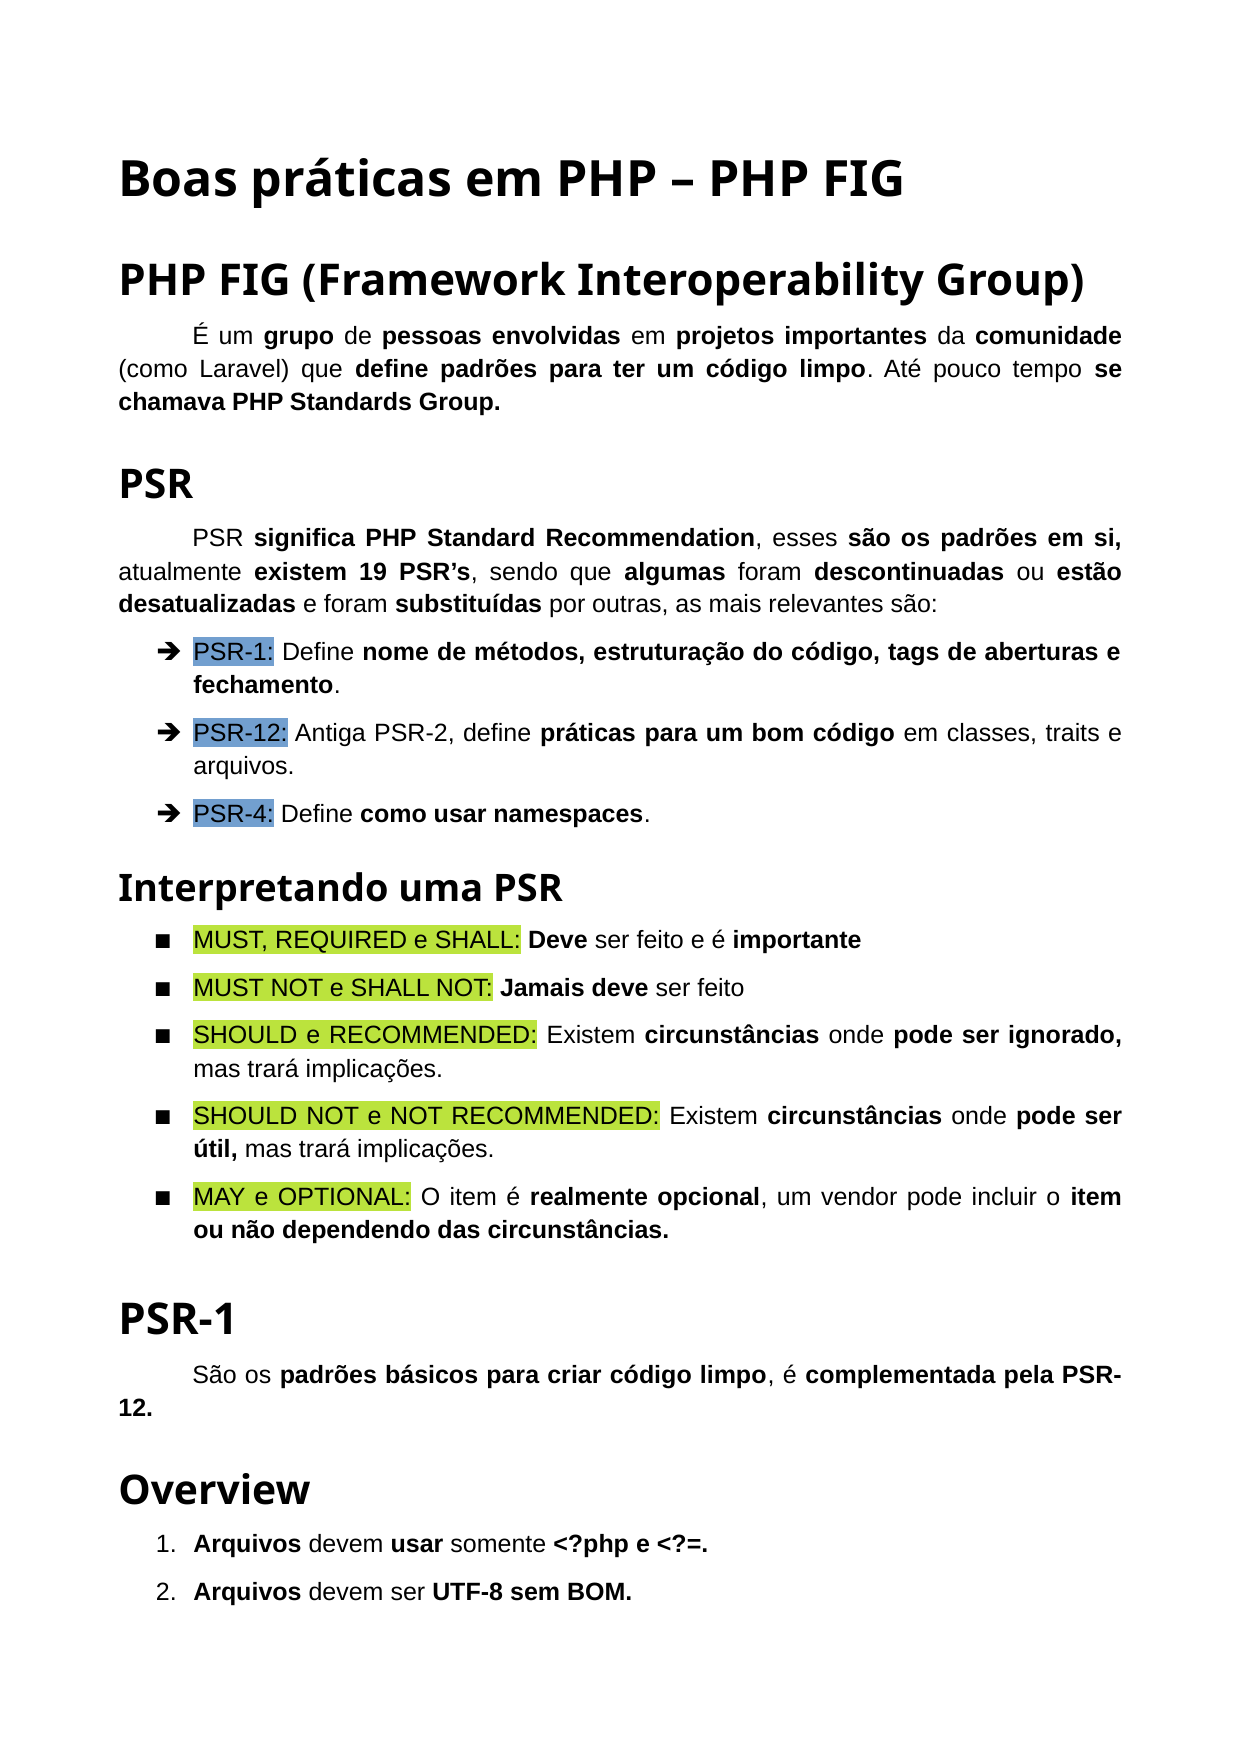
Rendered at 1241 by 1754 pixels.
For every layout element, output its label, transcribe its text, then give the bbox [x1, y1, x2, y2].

list MUST, REQUIRED e SHALL: Deve ser feito e é importante [156, 925, 1122, 954]
list MUST NOT e SHALL NOT: Jamais deve ser feito [156, 973, 1122, 1002]
list PSR-1: Define nome de métodos, estruturação do código, tags de aberturas e fechamento. [156, 637, 1122, 699]
text PSR significa PHP Standard Recommendation, esses são os padrões em si, atualmente existem 19 PSR’s, sendo que algumas foram descontinuadas ou estão desatualizadas e foram substituídas por outras, as mais relevantes são: [118, 523, 1122, 618]
subtitle PSR-1 [118, 1288, 1122, 1347]
subtitle PSR [118, 455, 1122, 511]
list PSR-12: Antiga PSR-2, define práticas para um bom código em classes, traits e arquivos. [156, 718, 1122, 780]
list Arquivos devem usar somente <?php e <?=. [156, 1529, 1122, 1558]
list PSR-4: Define como usar namespaces. [156, 798, 1122, 827]
text É um grupo de pessoas envolvidas em projetos importantes da comunidade (como Laravel) que define padrões para ter um código limpo. Até pouco tempo se chamava PHP Standards Group. [118, 321, 1122, 416]
list Arquivos devem ser UTF-8 sem BOM. [156, 1577, 1122, 1606]
subtitle Overview [118, 1461, 1122, 1517]
text São os padrões básicos para criar código limpo, é complementada pela PSR-12. [118, 1360, 1122, 1421]
subtitle PHP FIG (Framework Interoperability Group) [118, 249, 1122, 308]
list SHOULD e RECOMMENDED: Existem circunstâncias onde pode ser ignorado, mas trará implicações. [156, 1020, 1122, 1082]
list SHOULD NOT e NOT RECOMMENDED: Existem circunstâncias onde pode ser útil, mas trará implicações. [156, 1101, 1122, 1163]
list MAY e OPTIONAL: O item é realmente opcional, um vendor pode incluir o item ou não dependendo das circunstâncias. [156, 1182, 1122, 1244]
title Boas práticas em PHP – PHP FIG [118, 143, 1122, 211]
subtitle Interpretando uma PSR [118, 861, 1122, 912]
